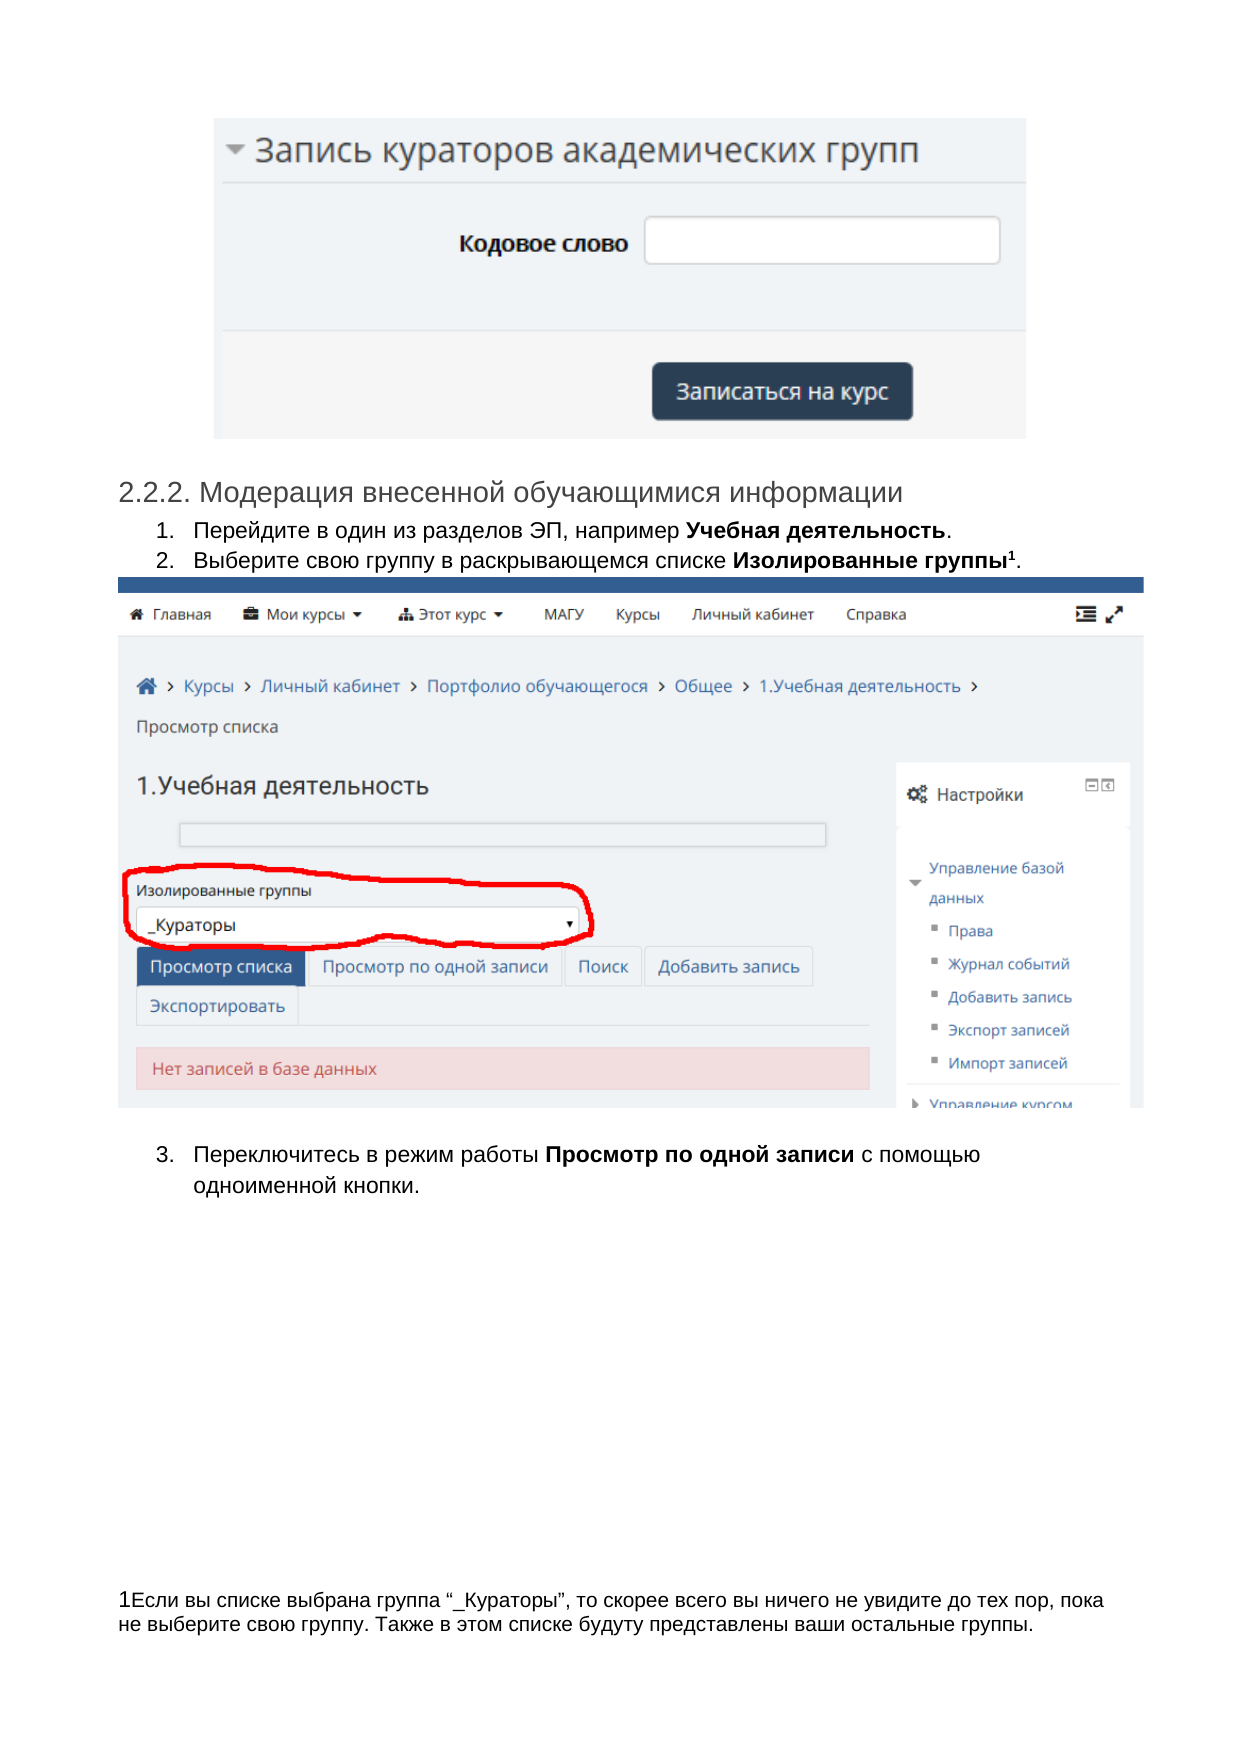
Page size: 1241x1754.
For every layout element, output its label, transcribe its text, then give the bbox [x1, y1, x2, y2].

list Перейдите в один из разделов ЭП, например Учебная деятельность. [156, 517, 1122, 544]
picture [118, 577, 1144, 1108]
subtitle 2.2.2. Модерация внесенной обучающимися информации [118, 475, 1122, 509]
picture [213, 118, 1027, 439]
list Переключитесь в режим работы Просмотр по одной записи с помощью одноименной кнопки. [156, 1141, 1122, 1198]
list Выберите свою группу в раскрывающемся списке Изолированные группы. [156, 547, 1122, 574]
list Если вы списке выбрана группа “_Кураторы”, то скорее всего вы ничего не увидите до тех пор, пока не выберите свою группу. Также в этом списке будуту представлены ваши остальные группы. [118, 1586, 1122, 1636]
